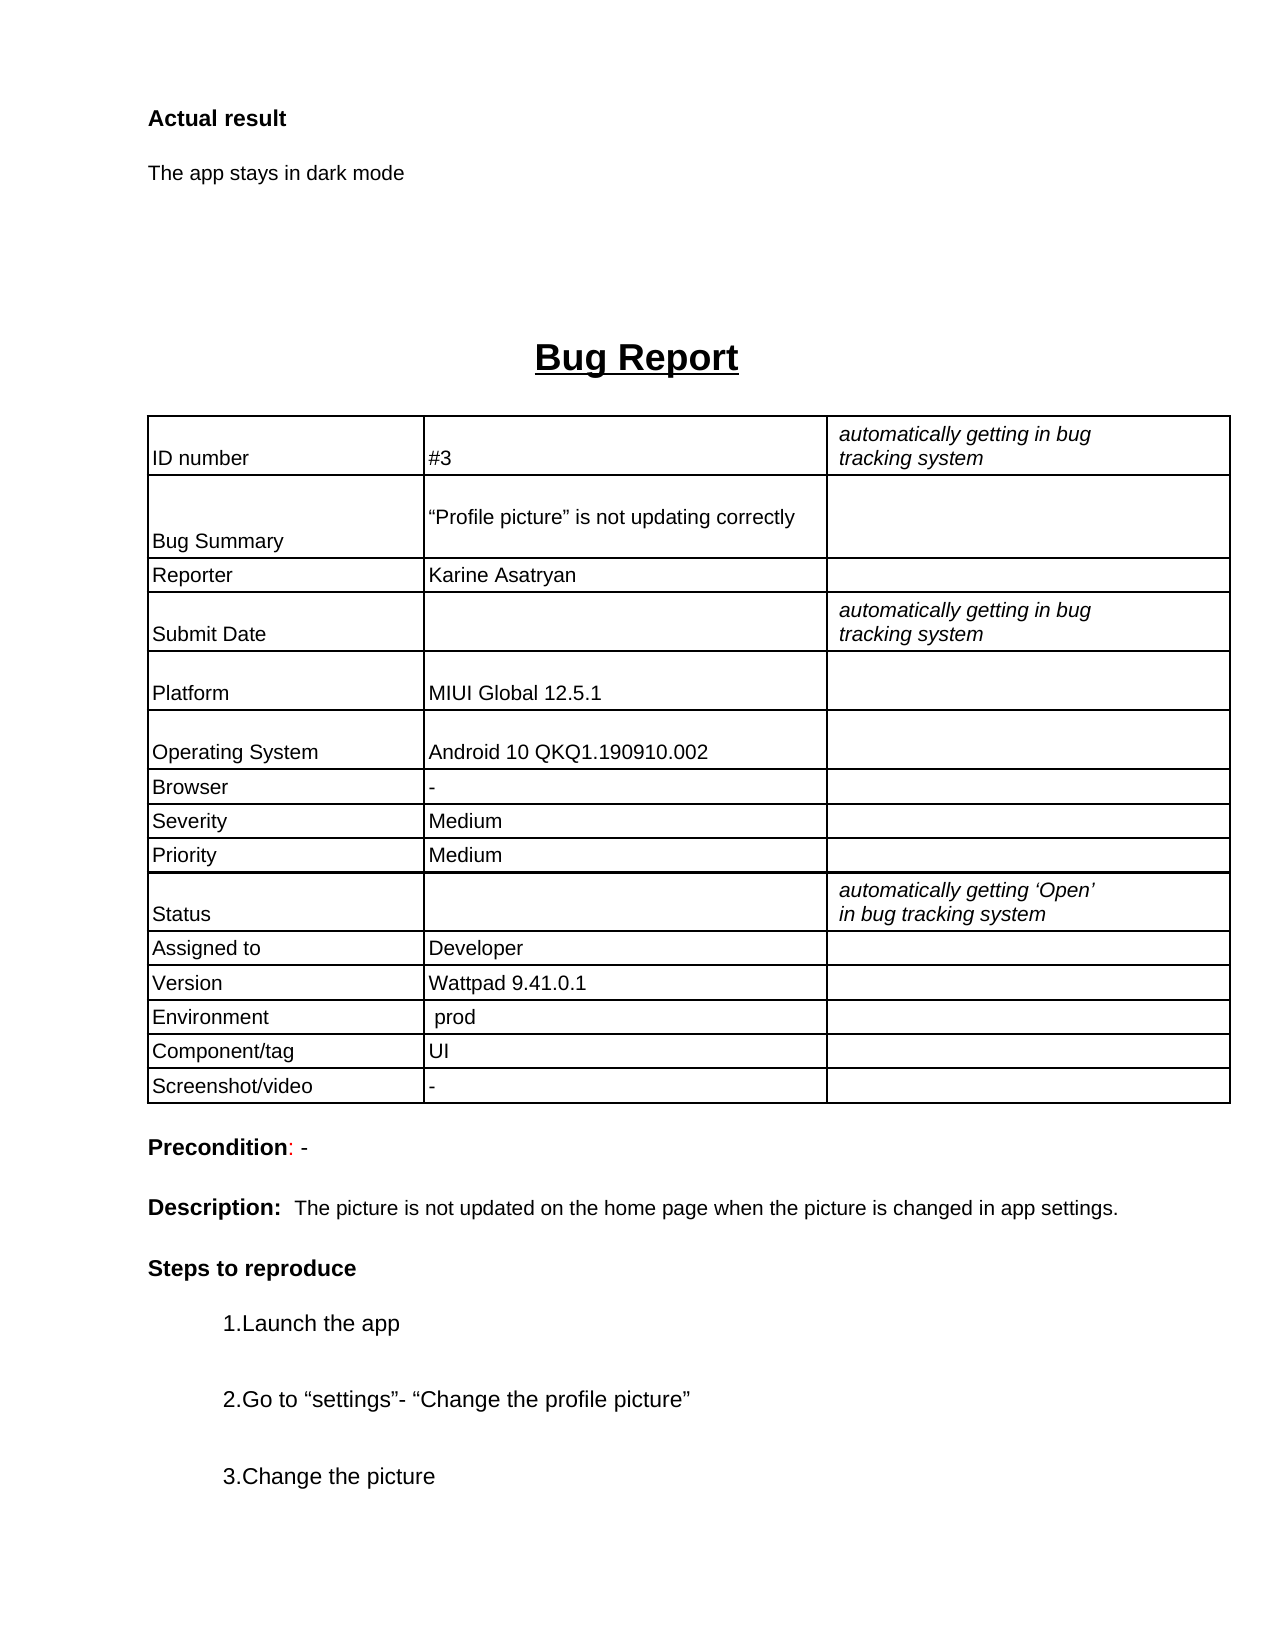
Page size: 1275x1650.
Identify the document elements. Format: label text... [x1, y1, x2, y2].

table_header automatically getting in bug tracking system [828, 417, 1229, 473]
table_cell Platform [149, 652, 423, 709]
table_cell [828, 1069, 1229, 1102]
table_cell [425, 874, 826, 930]
table_cell Submit Date [149, 593, 423, 649]
table_cell [828, 559, 1229, 591]
table_cell prod [425, 1001, 826, 1033]
table_cell Developer [425, 932, 826, 964]
table_cell Environment [149, 1001, 423, 1033]
table_header #3 [425, 417, 826, 473]
table_cell Browser [149, 770, 423, 803]
text 3.Change the picture [223, 1463, 1125, 1489]
table_cell Component/tag [149, 1035, 423, 1067]
table_cell automatically getting ‘Open’ in bug tracking system [828, 874, 1229, 930]
table_cell Medium [425, 805, 826, 837]
table_cell [828, 966, 1229, 998]
table_cell Assigned to [149, 932, 423, 964]
table_cell [425, 593, 826, 649]
table_cell Wattpad 9.41.0.1 [425, 966, 826, 998]
table_cell “Profile picture” is not updating correctly [425, 476, 826, 557]
table_cell Android 10 QKQ1.190910.002 [425, 711, 826, 768]
table_cell [828, 805, 1229, 837]
table_cell Operating System [149, 711, 423, 768]
table_cell [828, 839, 1229, 871]
table_cell [828, 1001, 1229, 1033]
text Precondition: - [148, 1134, 1125, 1160]
text Description: The picture is not updated on the home page when the picture is changed in app settings. [148, 1194, 1125, 1221]
table_cell [828, 932, 1229, 964]
table_cell Status [149, 874, 423, 930]
text The app stays in dark mode [148, 160, 1125, 184]
text Bug Report [148, 335, 1125, 378]
table_cell [828, 476, 1229, 557]
text 2.Go to “settings”- “Change the profile picture” [223, 1386, 1125, 1413]
table_cell Version [149, 966, 423, 998]
text Actual result [148, 105, 1125, 132]
table_cell automatically getting in bug tracking system [828, 593, 1229, 649]
table_header ID number [149, 417, 423, 473]
table_cell [828, 652, 1229, 709]
table_cell [828, 770, 1229, 803]
table_cell Karine Asatryan [425, 559, 826, 591]
table_cell Reporter [149, 559, 423, 591]
table_cell - [425, 1069, 826, 1102]
table_cell Medium [425, 839, 826, 871]
table_cell UI [425, 1035, 826, 1067]
table_cell [828, 1035, 1229, 1067]
table_cell - [425, 770, 826, 803]
table_cell Priority [149, 839, 423, 871]
table_cell Screenshot/video [149, 1069, 423, 1102]
table_cell MIUI Global 12.5.1 [425, 652, 826, 709]
table_cell [828, 711, 1229, 768]
text 1.Launch the app [223, 1310, 1125, 1336]
table_cell Bug Summary [149, 476, 423, 557]
text Steps to reproduce [148, 1255, 1125, 1281]
table_cell Severity [149, 805, 423, 837]
